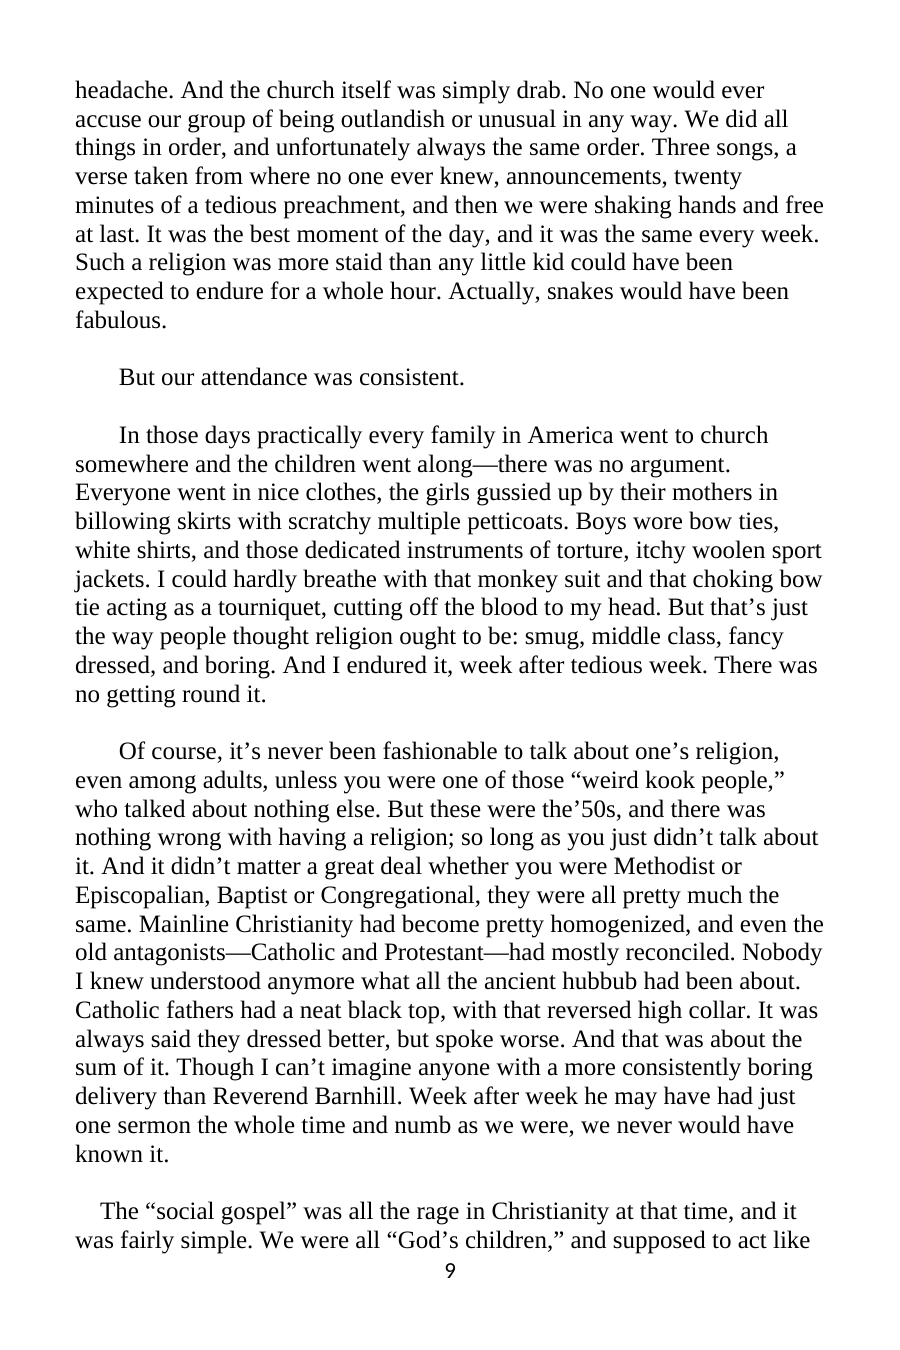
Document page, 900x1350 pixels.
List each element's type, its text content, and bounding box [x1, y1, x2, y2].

text Of course, it’s never been fashionable to talk about one’s religion, even among adults, unless you were one of those “weird kook people,” who talked about nothing else. But these were the’50s, and there was nothing wrong with having a religion; so long as you just didn’t talk about it. And it didn’t matter a great deal whether you were Methodist or Episcopalian, Baptist or Congregational, they were all pretty much the same. Mainline Christianity had become pretty homogenized, and even the old antagonists—Catholic and Protestant—had mostly reconciled. Nobody I knew understood anymore what all the ancient hubbub had been about. Catholic fathers had a neat black top, with that reversed high collar. It was always said they dressed better, but spoke worse. And that was about the sum of it. Though I can’t imagine anyone with a more consistently boring delivery than Reverend Barnhill. Week after week he may have had just one sermon the whole time and numb as we were, we never would have known it. [75, 736, 825, 1167]
text In those days practically every family in America went to church somewhere and the children went along—there was no argument. Everyone went in nice clothes, the girls gussied up by their mothers in billowing skirts with scratchy multiple petticoats. Boys wore bow ties, white shirts, and those dedicated instruments of torture, itchy woolen sport jackets. I could hardly breathe with that monkey suit and that choking bow tie acting as a tourniquet, cutting off the blood to my head. But that’s just the way people thought religion ought to be: smug, middle class, fancy dressed, and boring. And I endured it, week after tedious week. There was no getting round it. [75, 420, 825, 707]
text headache. And the church itself was simply drab. No one would ever accuse our group of being outlandish or unusual in any way. We did all things in order, and unfortunately always the same order. Three songs, a verse taken from where no one ever knew, announcements, twenty minutes of a tedious preachment, and then we were shaking hands and free at last. It was the best moment of the day, and it was the same every week. Such a religion was more staid than any little kid could have been expected to endure for a whole hour. Actually, snakes would have been fabulous. [75, 75, 825, 334]
text The “social gospel” was all the rage in Christianity at that time, and it was fairly simple. We were all “God’s children,” and supposed to act like [75, 1196, 825, 1254]
text But our attendance was consistent. [75, 362, 825, 391]
